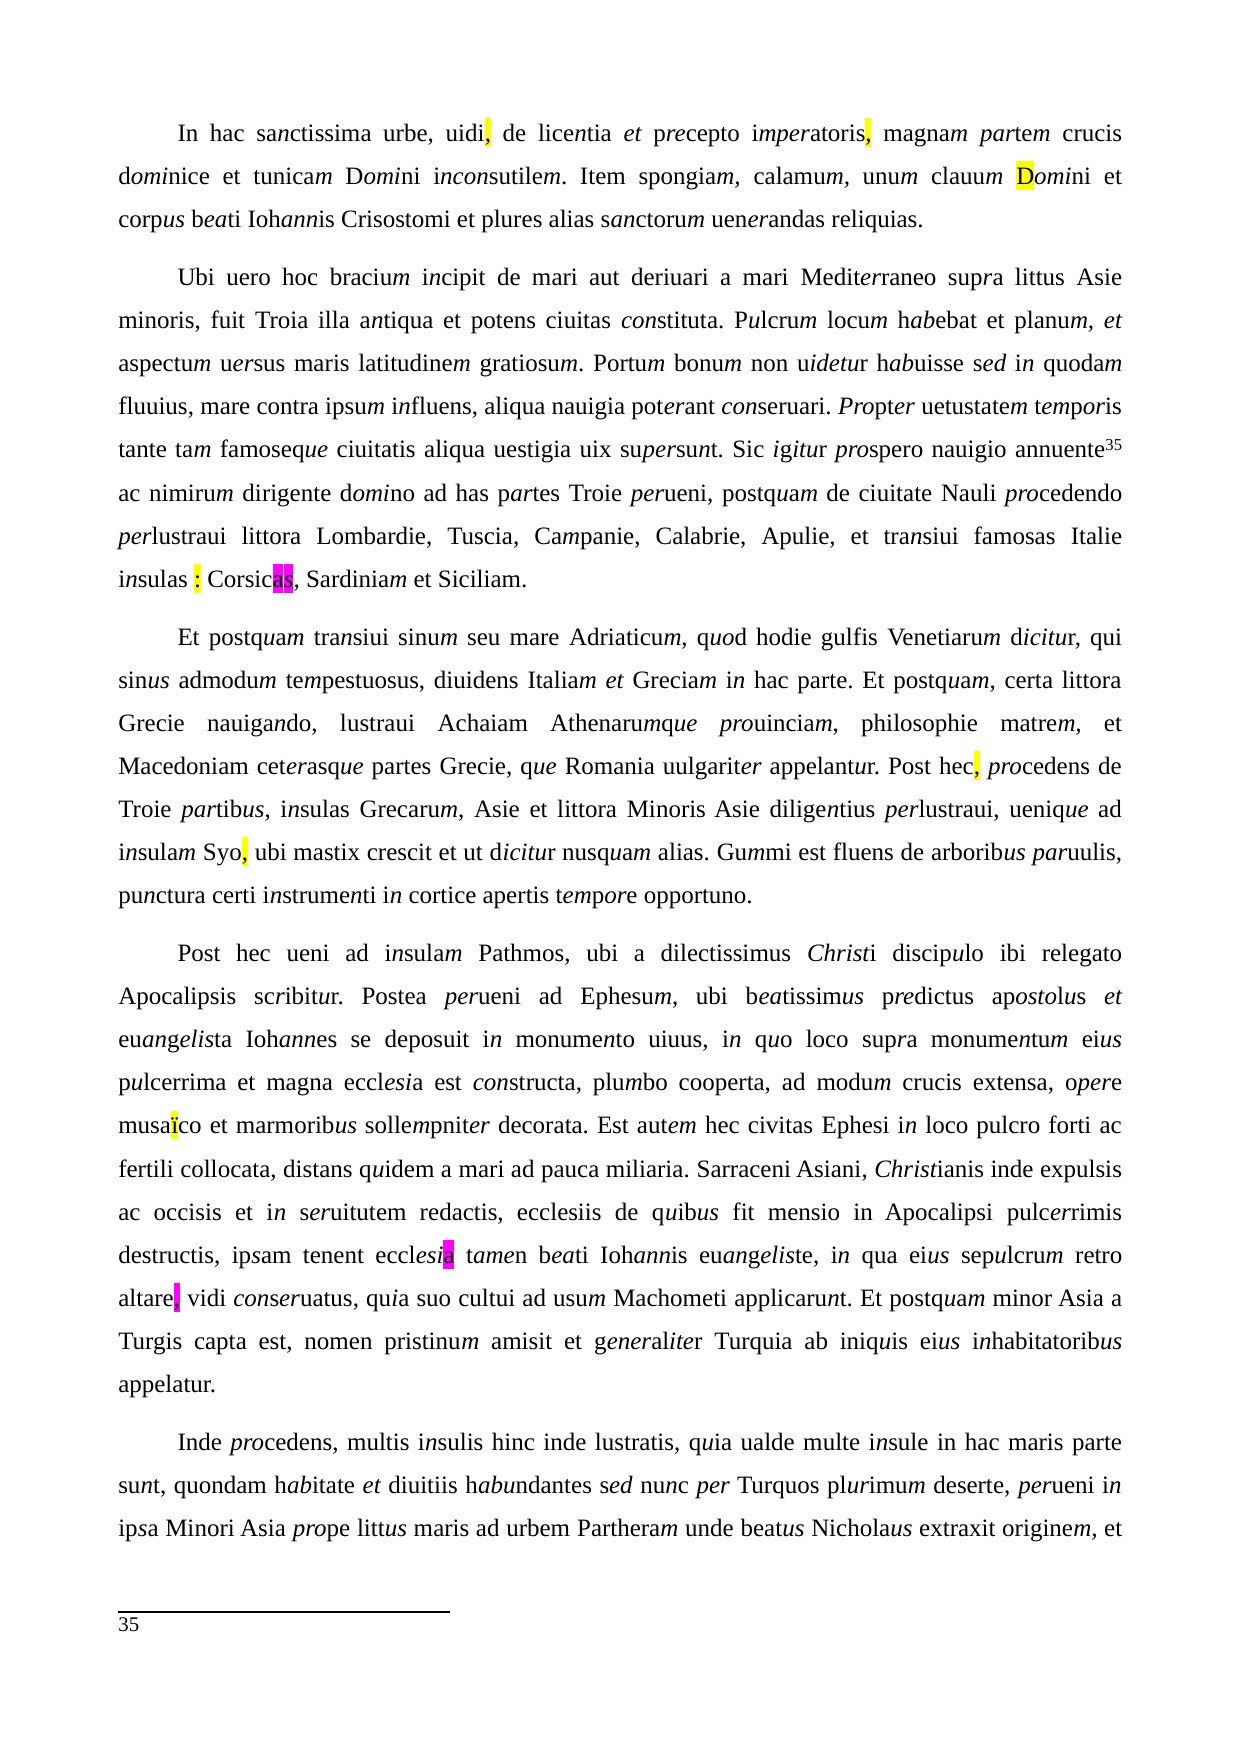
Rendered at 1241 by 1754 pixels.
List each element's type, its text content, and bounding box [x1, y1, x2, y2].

text In hac sanctissima urbe, uidi, de licentia et precepto imperatoris, magnam partem crucis dominice et tunicam Domini inconsutilem. Item spongiam, calamum, unum clauum Domini et corpus beati Iohannes CrisostomiIohannis Crisostomi et plures alias sanctorum uenerandas reliquias. [118, 118, 1122, 233]
text Inde procedens, multis insulis hinc inde lustratis, quia ualde multe insule in hac maris parte sunt, quondam habitate et diuitiis habundantes sed nunc per Turquos plurimum deserte, perueni in ipsa Asia minorMinori Asia prope littus maris ad urbem PartheraPartheram unde beatus NicholausNicholaus extraxit originem, et post MirreaMirream ciuitatem, ubi dominico nutu post modum fuit in episcopum ordinatus. Hanc prouinciam ille beatus confessor miraculis innumeris collustrauit. [118, 1427, 1122, 1542]
text Et postquam transiui sinum seu mare AdriaticumAdriaticum, quod hodie gulfis VenetiaeVenetiarum dicitur, qui sinus admodum tempestuosus, diuidens ItaliaItaliam et GreciaGreciam in hac parte. Et postquam, certa littora GreciaGrecie nauigando, lustraui AchaiaAchaiam AthenaeAthenarumque prouinciam, philosophie matrem, et MacedoniaMacedoniam ceterasque partes GreciaGrecie, que RomaniaRomania uulgariter appelantur. Post hec, procedens de TroiaTroie partibus, insulas Grecarum, AsiaAsie et littora Asia minorMinoris Asie diligentius perlustraui, uenique ad insulam SyoSyo, ubi mastix crescit et ut dicitur nusquam alias. Gummi est fluens de arboribus paruulis, punctura certi instrumenti in cortice apertis tempore opportuno. [118, 622, 1122, 909]
text Ubi uero hoc Bracium sancti Georgiibracium incipit de mari aut deriuari a mari Mediterraneum (mare)Mediterraneo supra littus Asia minorAsie minoris, fuit TroiaTroia illa antiqua et potens ciuitas constituta. Pulcrum locum habebat et planum, et aspectum uersus maris latitudinem gratiosum. Portum bonum non uidetur habuisse sed in quodam fluuius, mare contra ipsum influens, aliqua nauigia poterant conseruari. Propter uetustatem temporis tante tam famoseque ciuitatis aliqua uestigia uix supersunt. Sic igitur prospero nauigio annuente ac nimirum dirigente domino ad has partes TroiaTroie perueni, postquam de ciuitate NaulumNauli procedendo perlustraui littora LombardiaLombardie, TusciaTuscia, CampaniaCampanie, CalabriaCalabrie, ApuliaApulie, et transiui famosas ItaliaItalie insulas : CorsicaCorsicas, SardiniaSardiniam et SiciliaSiciliam. [118, 262, 1122, 593]
text Post hec ueni ad insulam PathmosPathmos, ubi a dilectissimus ChristusChristi discipulo ibi relegato Apocalipsis scribitur. Postea perueni ad EphesusEphesum, ubi beatissimus predictus apostolus et euangelista Iohannes CrisostomiIohannes se deposuit in monumento uiuus, in quo loco supra monumentum eius pulcerrima et magna ecclesia est constructa, plumbo cooperta, ad modum crucis extensa, opere musaïco et marmoribus sollempniter decorata. Est autem hec civitas EphesusEphesi in loco pulcro forti ac fertili collocata, distans quidem a mari ad pauca miliaria. SarracenusSarraceni Asiani, Christianis inde expulsis ac occisis et in seruitutem redactis, ecclesiis de quibus fit mensio in Apocalipsi pulcerrimis destructis, ipsam tenent ecclesia tamen beati Iohannes CrisostomiIohannis euangeliste, in qua eius sepulcrum retro altare, vidi conseruatus, quia suo cultui ad usum MachometusMachometi applicarunt. Et postquam Asia minorminor Asia a Turgis capta est, nomen pristinum amisit et generaliter TurquiaTurquia ab iniquis eius inhabitatoribus appelatur. [118, 938, 1122, 1398]
